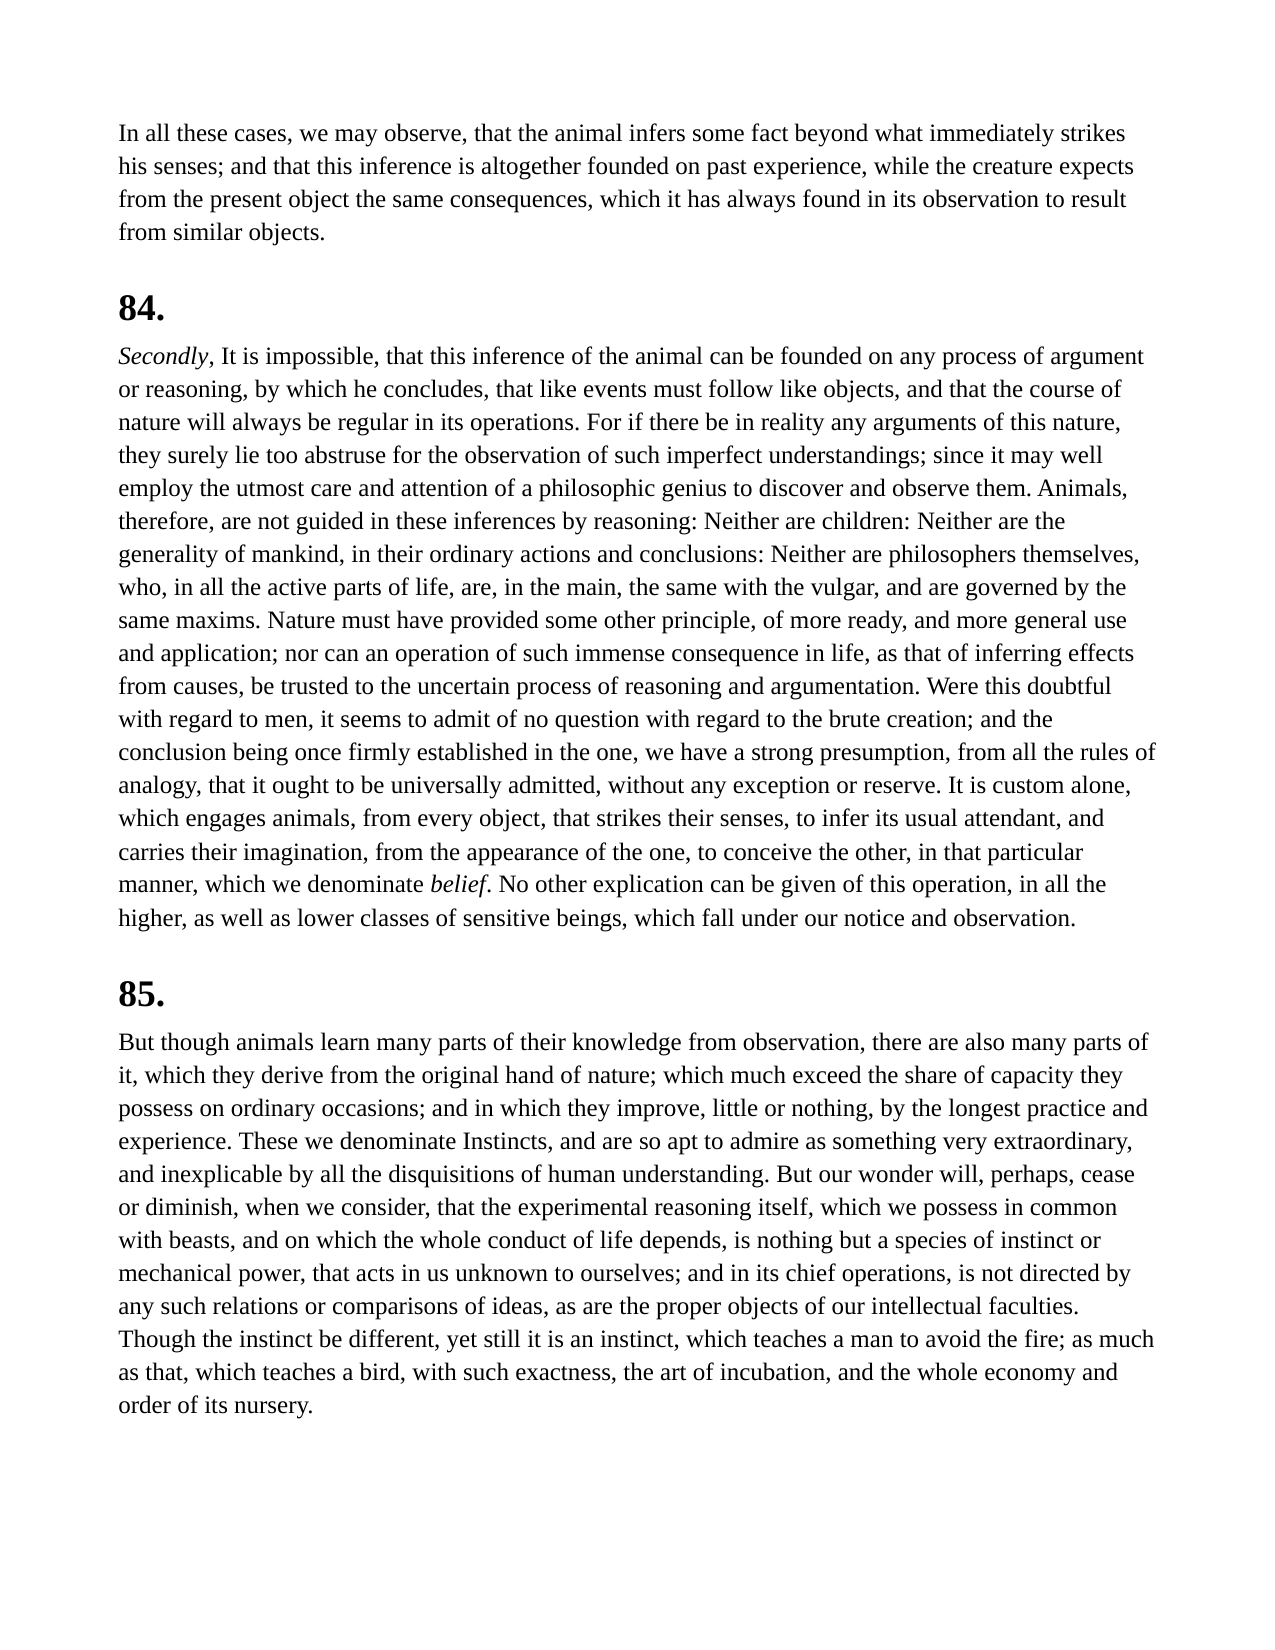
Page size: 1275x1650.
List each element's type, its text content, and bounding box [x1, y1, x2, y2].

text In all these cases, we may observe, that the animal infers some fact beyond what immediately strikes his senses; and that this inference is altogether founded on past experience, while the creature expects from the present object the same consequences, which it has always found in its observation to result from similar objects. [118, 118, 1157, 246]
text But though animals learn many parts of their knowledge from observation, there are also many parts of it, which they derive from the original hand of nature; which much exceed the share of capacity they possess on ordinary occasions; and in which they improve, little or nothing, by the longest practice and experience. These we denominate Instincts, and are so apt to admire as something very extraordinary, and inexplicable by all the disquisitions of human understanding. But our wonder will, perhaps, cease or diminish, when we consider, that the experimental reasoning itself, which we possess in common with beasts, and on which the whole conduct of life depends, is nothing but a species of instinct or mechanical power, that acts in us unknown to ourselves; and in its chief operations, is not directed by any such relations or comparisons of ideas, as are the proper objects of our intellectual faculties. Though the instinct be different, yet still it is an instinct, which teaches a man to avoid the fire; as much as that, which teaches a bird, with such exactness, the art of incubation, and the whole economy and order of its nursery. [118, 1027, 1157, 1419]
subtitle 84. [118, 286, 1157, 329]
subtitle 85. [118, 971, 1157, 1014]
text Secondly, It is impossible, that this inference of the animal can be founded on any process of argument or reasoning, by which he concludes, that like events must follow like objects, and that the course of nature will always be regular in its operations. For if there be in reality any arguments of this nature, they surely lie too abstruse for the observation of such imperfect understandings; since it may well employ the utmost care and attention of a philosophic genius to discover and observe them. Animals, therefore, are not guided in these inferences by reasoning: Neither are children: Neither are the generality of mankind, in their ordinary actions and conclusions: Neither are philosophers themselves, who, in all the active parts of life, are, in the main, the same with the vulgar, and are governed by the same maxims. Nature must have provided some other principle, of more ready, and more general use and application; nor can an operation of such immense consequence in life, as that of inferring effects from causes, be trusted to the uncertain process of reasoning and argumentation. Were this doubtful with regard to men, it seems to admit of no question with regard to the brute creation; and the conclusion being once firmly established in the one, we have a strong presumption, from all the rules of analogy, that it ought to be universally admitted, without any exception or reserve. It is custom alone, which engages animals, from every object, that strikes their senses, to infer its usual attendant, and carries their imagination, from the appearance of the one, to conceive the other, in that particular manner, which we denominate belief. No other explication can be given of this operation, in all the higher, as well as lower classes of sensitive beings, which fall under our notice and observation. [118, 341, 1157, 931]
